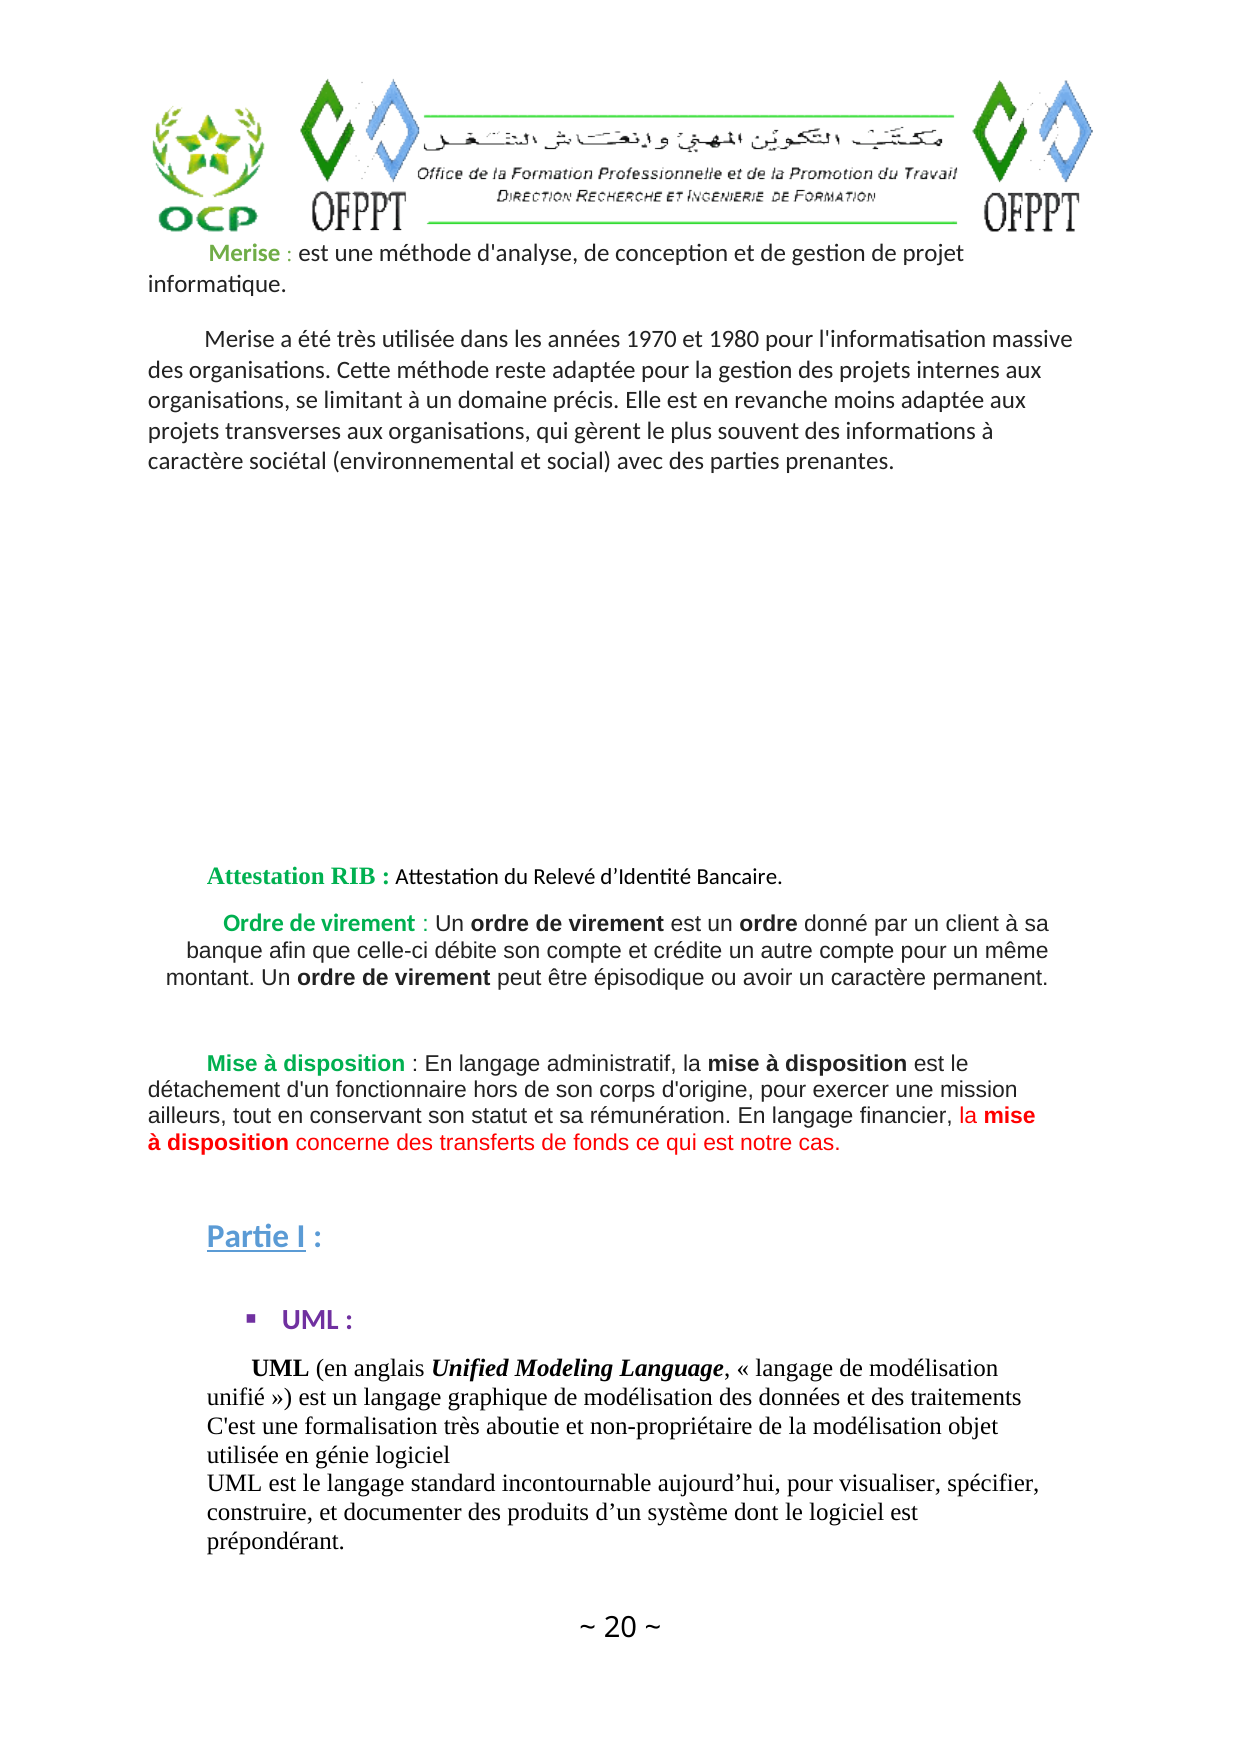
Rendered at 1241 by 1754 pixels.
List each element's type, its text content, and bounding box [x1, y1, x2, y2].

text Ordre de virement : Un ordre de virement est un ordre donné par un client à sa banque afin que celle-ci débite son compte et crédite un autre compte pour un même montant. Un ordre de virement peut être épisodique ou avoir un caractère permanent. [148, 907, 1048, 990]
text Mise à disposition : En langage administratif, la mise à disposition est le détachement d'un fonctionnaire hors de son corps d'origine, pour exercer une mission ailleurs, tout en conservant son statut et sa rémunération. En langage financier, la mise à disposition concerne des transferts de fonds ce qui est notre cas. [148, 1050, 1048, 1155]
text Attestation RIB : Attestation du Relevé d’Identité Bancaire. [148, 861, 1048, 890]
text UML est le langage standard incontournable aujourd’hui, pour visualiser, spécifier, construire, et documenter des produits d’un système dont le logiciel est prépondérant. [207, 1468, 1048, 1555]
list UML : [244, 1301, 1048, 1337]
text Partie I : [207, 1215, 1048, 1256]
text Merise : est une méthode d'analyse, de conception et de gestion de projet informatique. [148, 237, 1093, 298]
text UML (en anglais Unified Modeling Language, « langage de modélisation unifié ») est un langage graphique de modélisation des données et des traitements C'est une formalisation très aboutie et non-propriétaire de la modélisation objet utilisée en génie logiciel [207, 1353, 1048, 1468]
text Merise a été très utilisée dans les années 1970 et 1980 pour l'informatisation massive des organisations. Cette méthode reste adaptée pour la gestion des projets internes aux organisations, se limitant à un domaine précis. Elle est en revanche moins adaptée aux projets transverses aux organisations, qui gèrent le plus souvent des informations à caractère sociétal (environnemental et social) avec des parties prenantes. [148, 323, 1093, 476]
